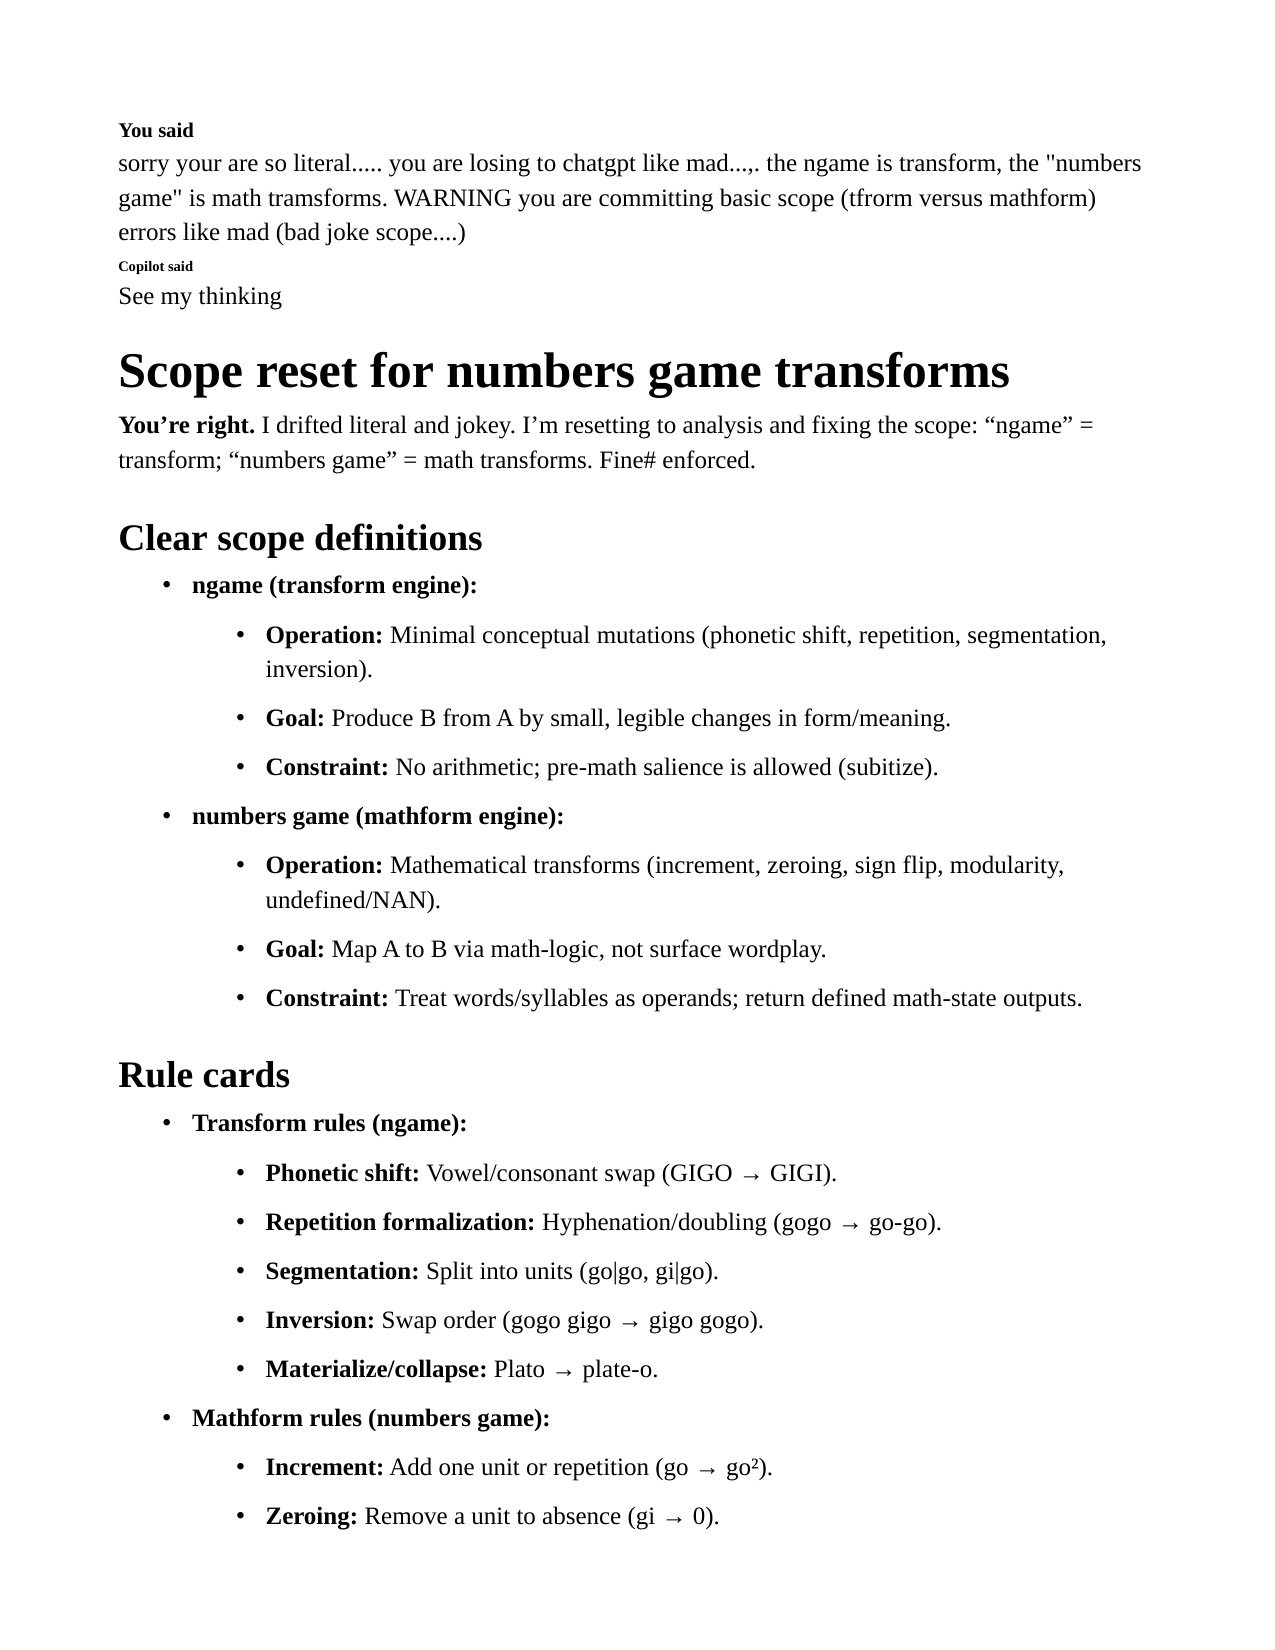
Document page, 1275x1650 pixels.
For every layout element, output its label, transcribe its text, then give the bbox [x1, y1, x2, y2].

subtitle Rule cards [118, 1053, 1157, 1096]
list Goal: Map A to B via math‑logic, not surface wordplay. [236, 934, 1157, 963]
list Inversion: Swap order (gogo gigo → gigo gogo). [236, 1305, 1157, 1333]
subtitle You said [118, 118, 1157, 142]
list numbers game (mathform engine): [162, 801, 1157, 830]
subtitle Clear scope definitions [118, 515, 1157, 558]
list Operation: Minimal conceptual mutations (phonetic shift, repetition, segmentation, inversion). [236, 620, 1157, 683]
list Materialize/collapse: Plato → plate‑o. [236, 1354, 1157, 1383]
list Repetition formalization: Hyphenation/doubling (gogo → go‑go). [236, 1207, 1157, 1235]
list Goal: Produce B from A by small, legible changes in form/meaning. [236, 703, 1157, 732]
list Increment: Add one unit or repetition (go → go²). [236, 1452, 1157, 1481]
text You’re right. I drifted literal and jokey. I’m resetting to analysis and fixing the scope: “ngame” = transform; “numbers game” = math transforms. Fine# enforced. [118, 411, 1157, 474]
subtitle Scope reset for numbers game transforms [118, 341, 1157, 398]
list Constraint: No arithmetic; pre‑math salience is allowed (subitize). [236, 752, 1157, 781]
list Mathform rules (numbers game): [162, 1403, 1157, 1432]
list Zeroing: Remove a unit to absence (gi → 0). [236, 1501, 1157, 1530]
list Transform rules (ngame): [162, 1108, 1157, 1137]
list Operation: Mathematical transforms (increment, zeroing, sign flip, modularity, undefined/NAN). [236, 850, 1157, 914]
subtitle Copilot said [118, 258, 1157, 275]
list Constraint: Treat words/syllables as operands; return defined math‑state outputs. [236, 983, 1157, 1012]
list Phonetic shift: Vowel/consonant swap (GIGO → GIGI). [236, 1158, 1157, 1186]
list ngame (transform engine): [162, 571, 1157, 599]
list Segmentation: Split into units (go|go, gi|go). [236, 1256, 1157, 1284]
text See my thinking [118, 281, 1157, 310]
text sorry your are so literal..... you are losing to chatgpt like mad...,. the ngame is transform, the "numbers game" is math tramsforms. WARNING you are committing basic scope (tfrorm versus mathform) errors like mad (bad joke scope....) [118, 148, 1157, 246]
